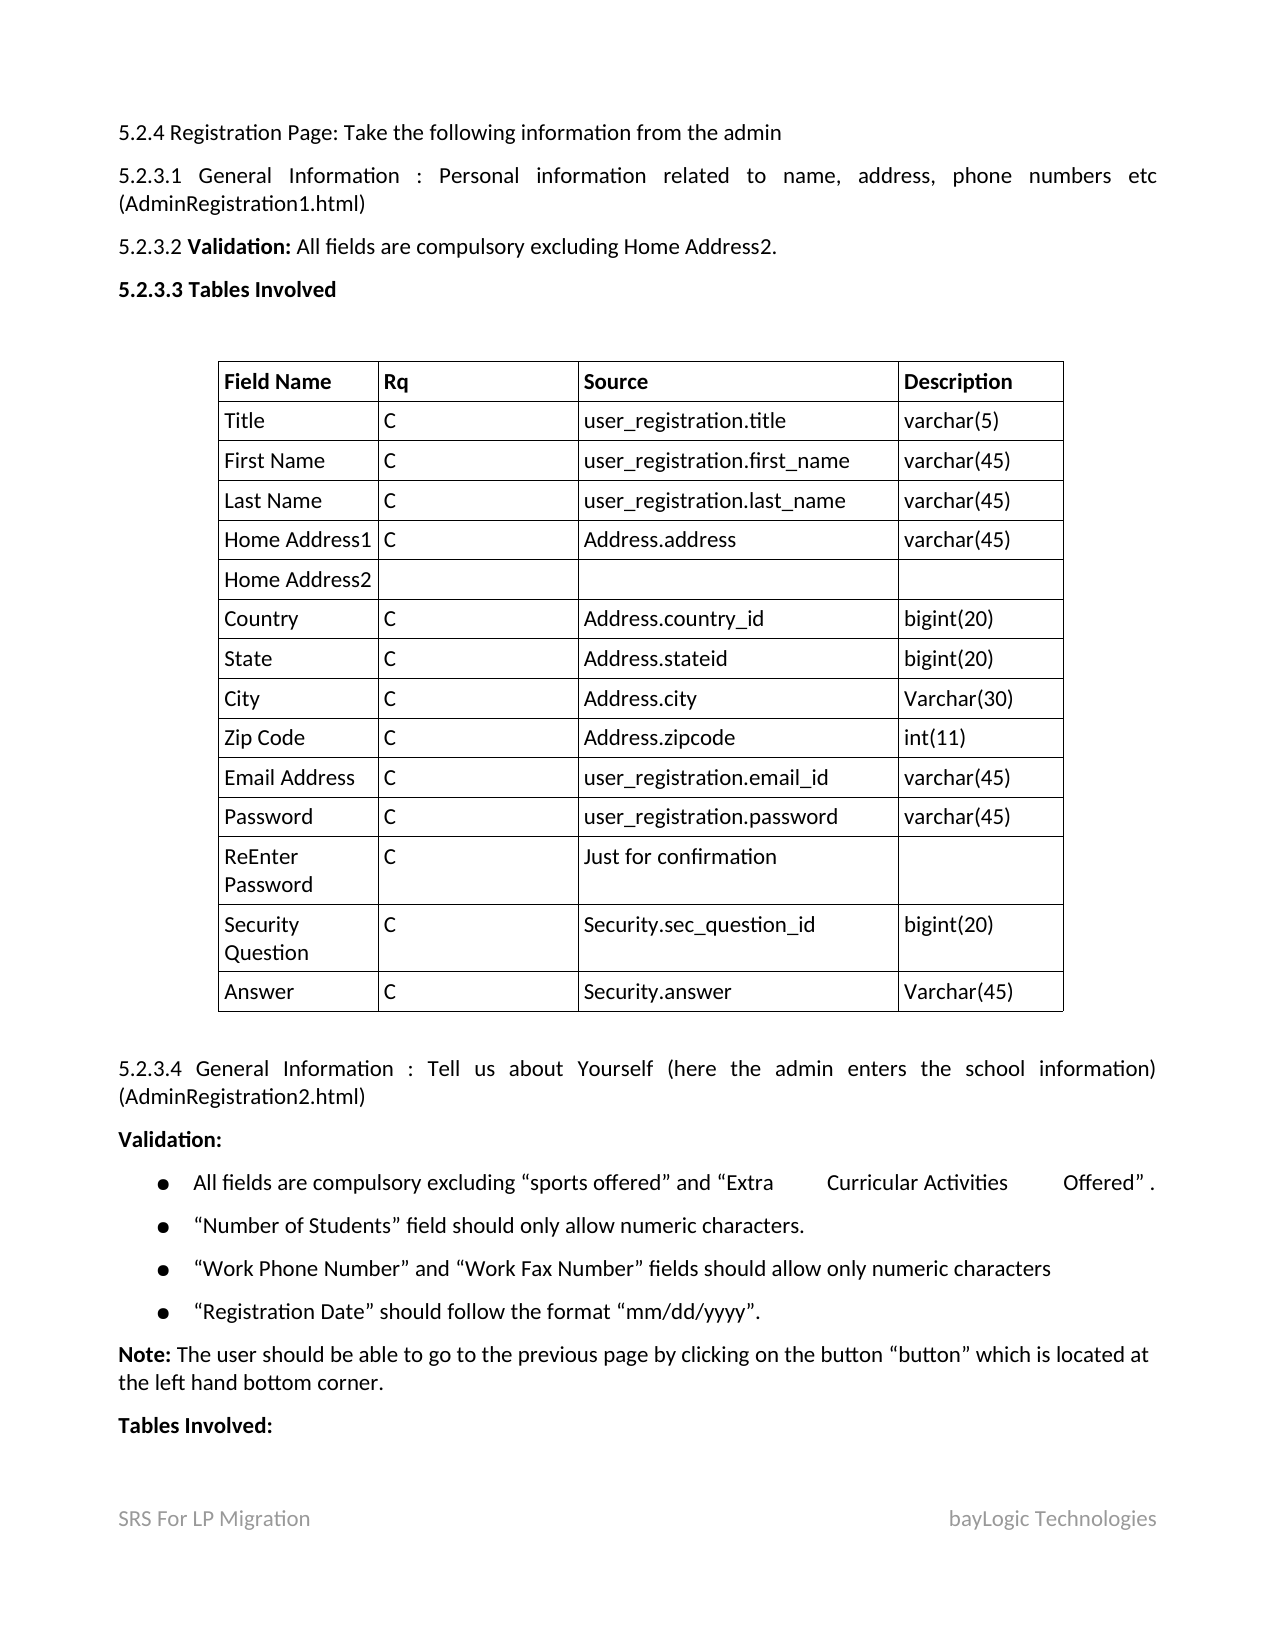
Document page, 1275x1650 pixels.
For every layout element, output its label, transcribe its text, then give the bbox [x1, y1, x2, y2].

list Tables Involved [118, 275, 1157, 303]
list “Work Phone Number” and “Work Fax Number” fields should allow only numeric characters [156, 1254, 1157, 1282]
table_cell varchar(45) [899, 441, 1063, 480]
table_cell C [379, 481, 578, 520]
table_cell C [379, 798, 578, 836]
table_cell user_registration.password [579, 798, 898, 836]
list “Number of Students” field should only allow numeric characters. [156, 1211, 1157, 1239]
table_cell Security Question [219, 905, 378, 971]
table_cell C [379, 758, 578, 797]
table_header Field Name [219, 362, 378, 401]
table_cell C [379, 521, 578, 559]
table_cell bigint(20) [899, 600, 1063, 638]
table_cell Address.zipcode [579, 719, 898, 757]
table_cell Email Address [219, 758, 378, 797]
table_cell user_registration.first_name [579, 441, 898, 480]
list General Information : Personal information related to name, address, phone numbers etc (AdminRegistration1.html) [118, 161, 1157, 217]
table_header Source [579, 362, 898, 401]
table_cell Just for confirmation [579, 837, 898, 904]
table_cell First Name [219, 441, 378, 480]
list Validation: All fields are compulsory excluding Home Address2. [118, 232, 1157, 260]
table_cell varchar(45) [899, 798, 1063, 836]
table_cell bigint(20) [899, 905, 1063, 971]
table_cell [579, 560, 898, 599]
table_cell bigint(20) [899, 639, 1063, 678]
table_cell C [379, 600, 578, 638]
table_cell C [379, 402, 578, 440]
list All fields are compulsory excluding “sports offered” and “Extra Curricular Activities Offered” . [156, 1168, 1157, 1196]
table_cell Security.answer [579, 972, 898, 1011]
table_cell Last Name [219, 481, 378, 520]
table_cell C [379, 719, 578, 757]
table_cell Home Address2 [219, 560, 378, 599]
table_cell int(11) [899, 719, 1063, 757]
table_cell varchar(45) [899, 758, 1063, 797]
table_cell C [379, 441, 578, 480]
table_cell C [379, 679, 578, 718]
table_cell Country [219, 600, 378, 638]
table_cell State [219, 639, 378, 678]
table_cell C [379, 905, 578, 971]
table_cell [899, 560, 1063, 599]
table_cell Zip Code [219, 719, 378, 757]
table_cell user_registration.title [579, 402, 898, 440]
table_cell Address.country_id [579, 600, 898, 638]
table_cell Varchar(30) [899, 679, 1063, 718]
table_cell Password [219, 798, 378, 836]
list “Registration Date” should follow the format “mm/dd/yyyy”. [156, 1297, 1157, 1325]
table_cell Varchar(45) [899, 972, 1063, 1011]
text Tables Involved: [118, 1411, 1157, 1439]
table_cell C [379, 837, 578, 904]
table_cell user_registration.email_id [579, 758, 898, 797]
table_cell C [379, 639, 578, 678]
table_header Description [899, 362, 1063, 401]
table_cell ReEnter Password [219, 837, 378, 904]
list General Information : Tell us about Yourself (here the admin enters the school information) (AdminRegistration2.html) [118, 1054, 1157, 1110]
table_cell varchar(45) [899, 521, 1063, 559]
table_cell [379, 560, 578, 599]
table_cell Address.address [579, 521, 898, 559]
table_cell Title [219, 402, 378, 440]
table_cell Security.sec_question_id [579, 905, 898, 971]
table_header Rq [379, 362, 578, 401]
table_cell Address.city [579, 679, 898, 718]
table_cell Address.stateid [579, 639, 898, 678]
text Validation: [118, 1125, 1157, 1153]
table_cell varchar(5) [899, 402, 1063, 440]
table_cell C [379, 972, 578, 1011]
text Note: The user should be able to go to the previous page by clicking on the button “button” which is located at the left hand bottom corner. [118, 1340, 1157, 1396]
table_cell City [219, 679, 378, 718]
table_cell Answer [219, 972, 378, 1011]
table_cell varchar(45) [899, 481, 1063, 520]
table_cell Home Address1 [219, 521, 378, 559]
table_cell user_registration.last_name [579, 481, 898, 520]
table_cell [899, 837, 1063, 904]
list Registration Page: Take the following information from the admin [118, 118, 1157, 146]
